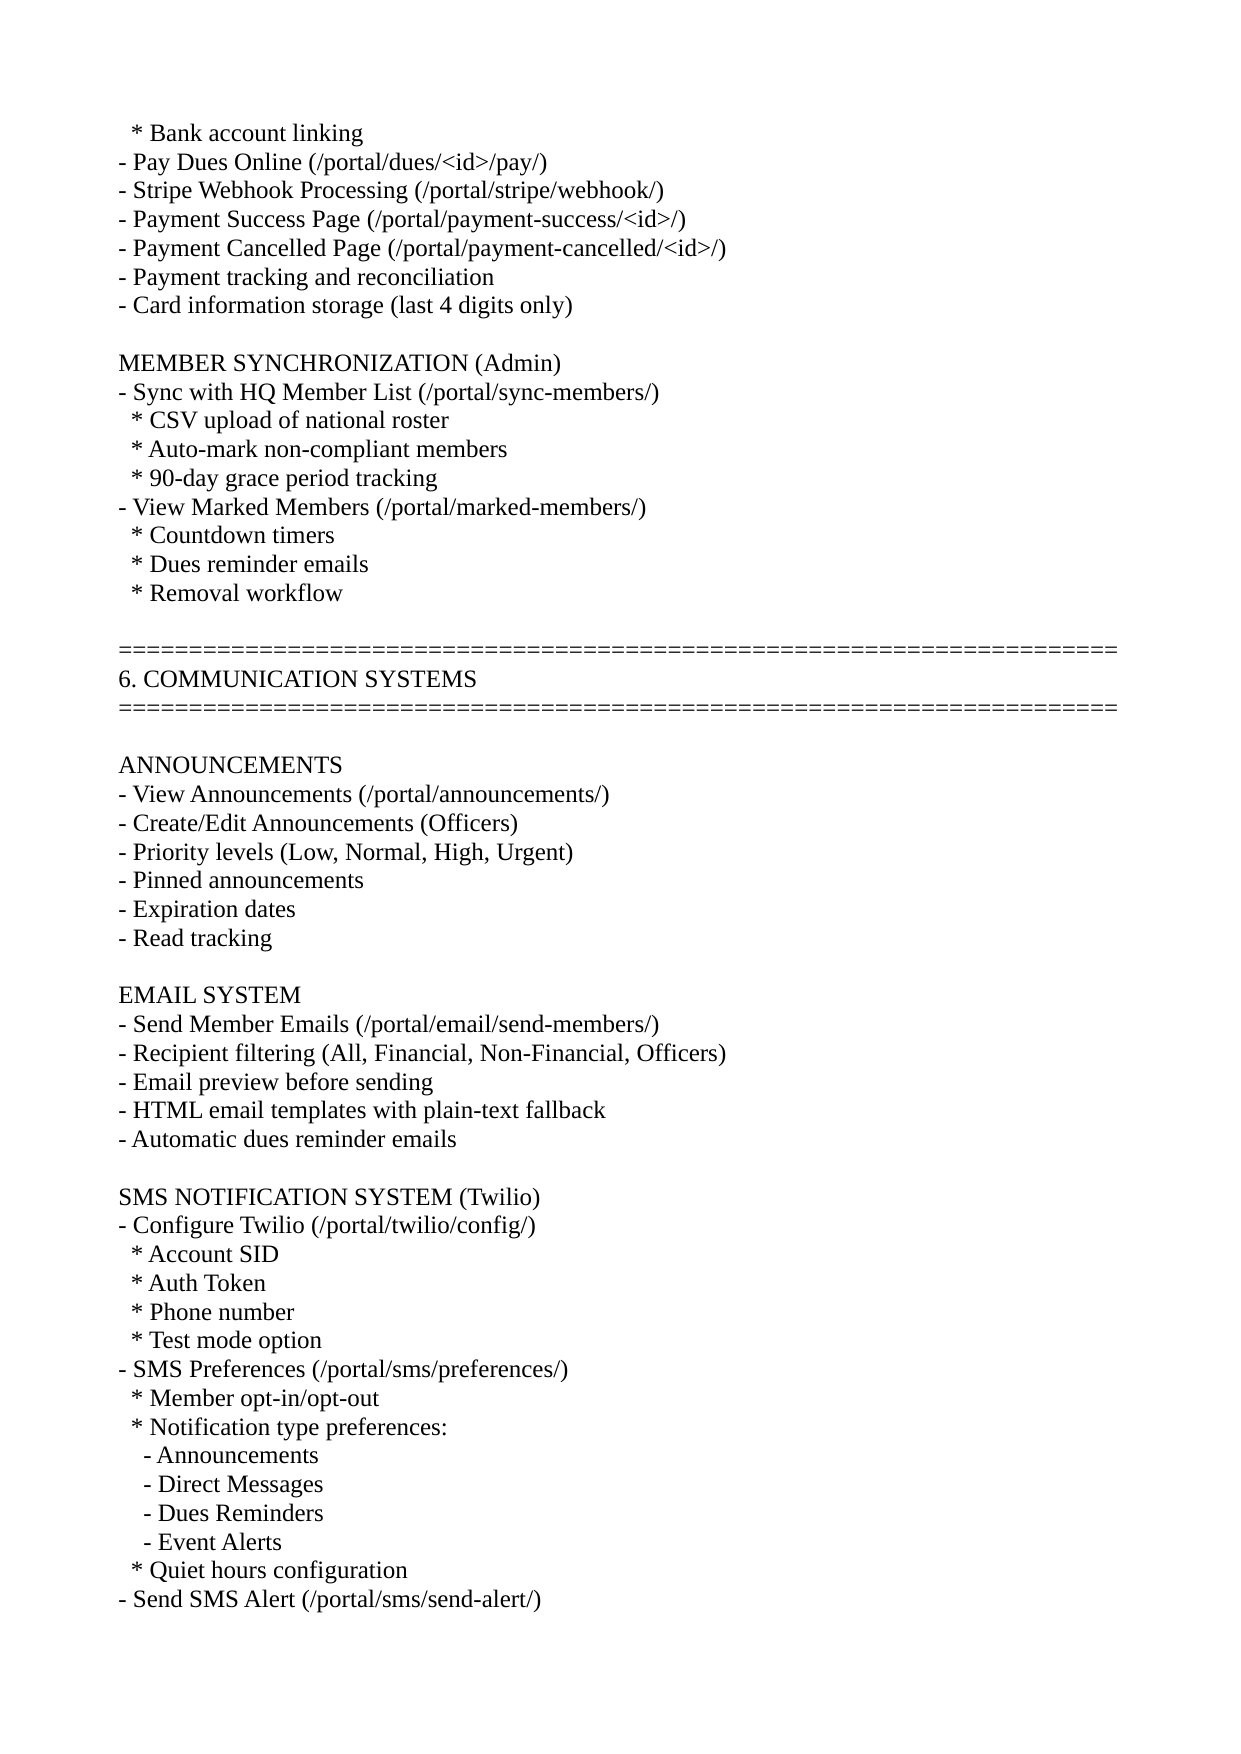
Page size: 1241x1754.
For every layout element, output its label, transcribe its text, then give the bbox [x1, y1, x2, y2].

text * Auto-mark non-compliant members [118, 434, 1122, 463]
text ======================================================================= [118, 693, 1122, 722]
text * Quiet hours configuration [118, 1556, 1122, 1584]
text ======================================================================= [118, 636, 1122, 664]
text - Pinned announcements [118, 866, 1122, 894]
text 6. COMMUNICATION SYSTEMS [118, 664, 1122, 693]
text - Expiration dates [118, 894, 1122, 923]
text * Dues reminder emails [118, 549, 1122, 578]
text * 90-day grace period tracking [118, 463, 1122, 492]
text - Create/Edit Announcements (Officers) [118, 808, 1122, 837]
text - View Announcements (/portal/announcements/) [118, 779, 1122, 808]
text - Pay Dues Online (/portal/dues/<id>/pay/) [118, 147, 1122, 176]
text * Test mode option [118, 1326, 1122, 1354]
text * Countdown timers [118, 521, 1122, 549]
text * Member opt-in/opt-out [118, 1383, 1122, 1412]
text - Card information storage (last 4 digits only) [118, 291, 1122, 319]
text * Removal workflow [118, 578, 1122, 607]
text - Dues Reminders [118, 1498, 1122, 1527]
text - Announcements [118, 1441, 1122, 1469]
text EMAIL SYSTEM [118, 981, 1122, 1009]
text - SMS Preferences (/portal/sms/preferences/) [118, 1354, 1122, 1383]
text - HTML email templates with plain-text fallback [118, 1096, 1122, 1124]
text * Account SID [118, 1239, 1122, 1268]
text - Read tracking [118, 923, 1122, 952]
text - Event Alerts [118, 1527, 1122, 1556]
text - Priority levels (Low, Normal, High, Urgent) [118, 837, 1122, 866]
text - Direct Messages [118, 1469, 1122, 1498]
text - Email preview before sending [118, 1067, 1122, 1096]
text - Recipient filtering (All, Financial, Non-Financial, Officers) [118, 1038, 1122, 1067]
text - View Marked Members (/portal/marked-members/) [118, 492, 1122, 521]
text * Phone number [118, 1297, 1122, 1326]
text * Bank account linking [118, 118, 1122, 147]
text - Payment Cancelled Page (/portal/payment-cancelled/<id>/) [118, 233, 1122, 262]
text * CSV upload of national roster [118, 406, 1122, 434]
text SMS NOTIFICATION SYSTEM (Twilio) [118, 1182, 1122, 1211]
text - Payment Success Page (/portal/payment-success/<id>/) [118, 204, 1122, 233]
text - Send Member Emails (/portal/email/send-members/) [118, 1009, 1122, 1038]
text - Stripe Webhook Processing (/portal/stripe/webhook/) [118, 176, 1122, 204]
text * Notification type preferences: [118, 1412, 1122, 1441]
text - Send SMS Alert (/portal/sms/send-alert/) [118, 1584, 1122, 1613]
text - Payment tracking and reconciliation [118, 262, 1122, 291]
text - Sync with HQ Member List (/portal/sync-members/) [118, 377, 1122, 406]
text - Configure Twilio (/portal/twilio/config/) [118, 1211, 1122, 1239]
text ANNOUNCEMENTS [118, 751, 1122, 779]
text MEMBER SYNCHRONIZATION (Admin) [118, 348, 1122, 377]
text - Automatic dues reminder emails [118, 1124, 1122, 1153]
text * Auth Token [118, 1268, 1122, 1297]
